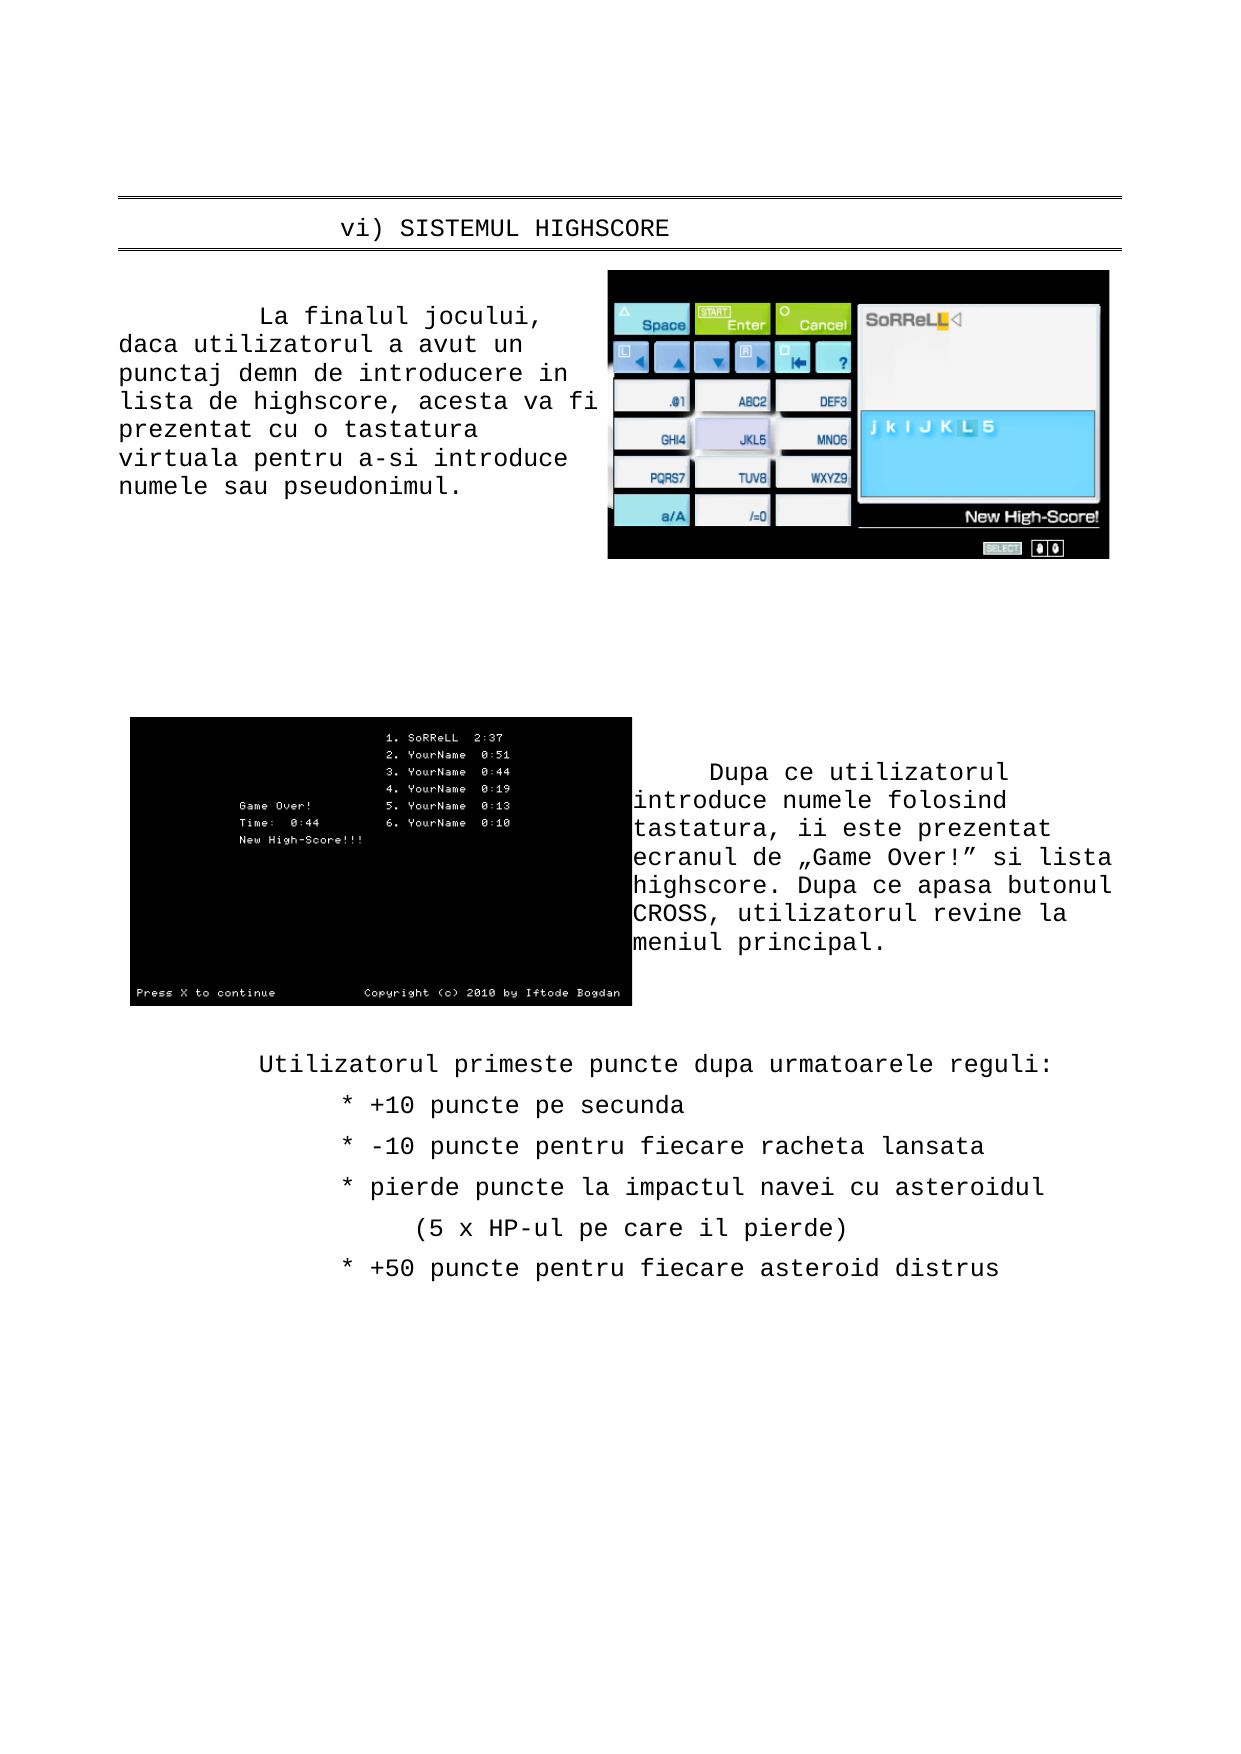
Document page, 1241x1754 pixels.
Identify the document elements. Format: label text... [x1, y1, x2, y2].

text * pierde puncte la impactul navei cu asteroidul [118, 1174, 1122, 1203]
text Utilizatorul primeste puncte dupa urmatoarele reguli: [118, 1052, 1122, 1080]
text vi) SISTEMUL HIGHSCORE [118, 211, 1122, 248]
text * +10 puncte pe secunda [118, 1093, 1122, 1121]
picture [607, 270, 1110, 559]
text * +50 puncte pentru fiecare asteroid distrus [118, 1256, 1122, 1284]
text * -10 puncte pentru fiecare racheta lansata [118, 1133, 1122, 1162]
text Dupa ce utilizatorul introduce numele folosind tastatura, ii este prezentat ecranul de „Game Over!” si lista highscore. Dupa ce apasa butonul CROSS, utilizatorul revine la meniul principal. [633, 759, 1122, 958]
text La finalul jocului, daca utilizatorul a avut un punctaj demn de introducere in lista de highscore, acesta va fi prezentat cu o tastatura virtuala pentru a-si introduce numele sau pseudonimul. [118, 303, 607, 502]
picture [130, 717, 633, 1006]
text (5 x HP-ul pe care il pierde) [118, 1215, 1122, 1243]
